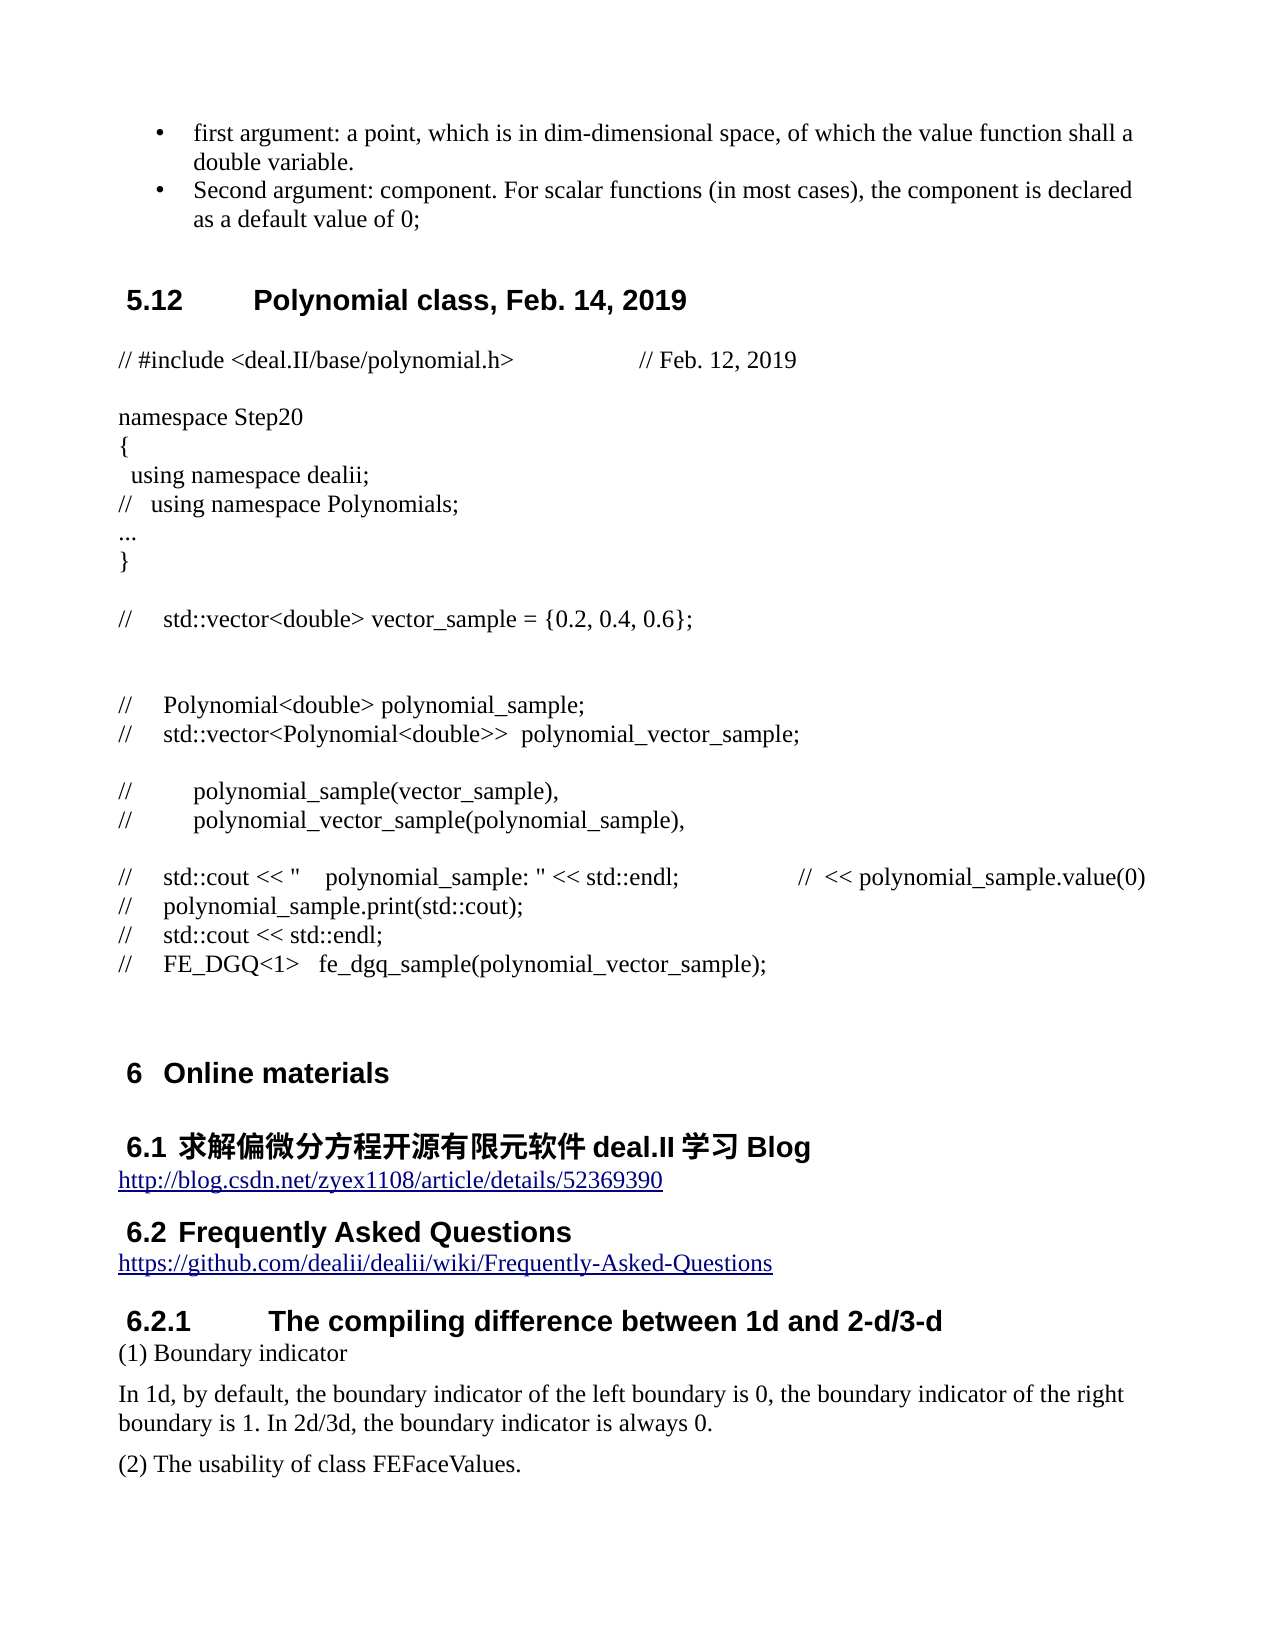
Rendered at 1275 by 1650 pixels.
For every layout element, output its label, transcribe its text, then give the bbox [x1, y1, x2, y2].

text // polynomial_sample.print(std::cout); [118, 891, 1157, 920]
text } [118, 546, 1157, 575]
text namespace Step20 [118, 402, 1157, 431]
text ... [118, 517, 1157, 546]
text // FE_DGQ<1> fe_dgq_sample(polynomial_vector_sample); [118, 949, 1157, 977]
text // std::cout << " polynomial_sample: " << std::endl; // << polynomial_sample.value(0) [118, 862, 1157, 891]
text // polynomial_sample(vector_sample), [118, 776, 1157, 805]
text (1) Boundary indicator [118, 1338, 1157, 1367]
text // std::vector<double> vector_sample = {0.2, 0.4, 0.6}; [118, 604, 1157, 632]
subtitle The compiling difference between 1d and 2-d/3-d [118, 1304, 1157, 1338]
subtitle Online materials [118, 1056, 1157, 1090]
subtitle Frequently Asked Questions [118, 1215, 1157, 1248]
text using namespace dealii; [118, 460, 1157, 489]
text (2) The usability of class FEFaceValues. [118, 1449, 1157, 1478]
text // polynomial_vector_sample(polynomial_sample), [118, 805, 1157, 834]
subtitle 求解偏微分方程开源有限元软件deal.II学习 Blog [118, 1123, 1157, 1165]
text // Polynomial<double> polynomial_sample; [118, 690, 1157, 719]
text // using namespace Polynomials; [118, 489, 1157, 517]
text // #include <deal.II/base/polynomial.h> // Feb. 12, 2019 [118, 345, 1157, 374]
text https://github.com/dealii/dealii/wiki/Frequently-Asked-Questions [118, 1248, 1157, 1277]
text { [118, 431, 1157, 460]
text In 1d, by default, the boundary indicator of the left boundary is 0, the boundary indicator of the right boundary is 1. In 2d/3d, the boundary indicator is always 0. [118, 1379, 1157, 1437]
text // std::cout << std::endl; [118, 920, 1157, 949]
list Second argument: component. For scalar functions (in most cases), the component is declared as a default value of 0; [156, 176, 1157, 233]
subtitle Polynomial class, Feb. 14, 2019 [118, 283, 1157, 316]
list first argument: a point, which is in dim-dimensional space, of which the value function shall a double variable. [156, 118, 1157, 176]
text http://blog.csdn.net/zyex1108/article/details/52369390 [118, 1165, 1157, 1194]
text // std::vector<Polynomial<double>> polynomial_vector_sample; [118, 719, 1157, 747]
